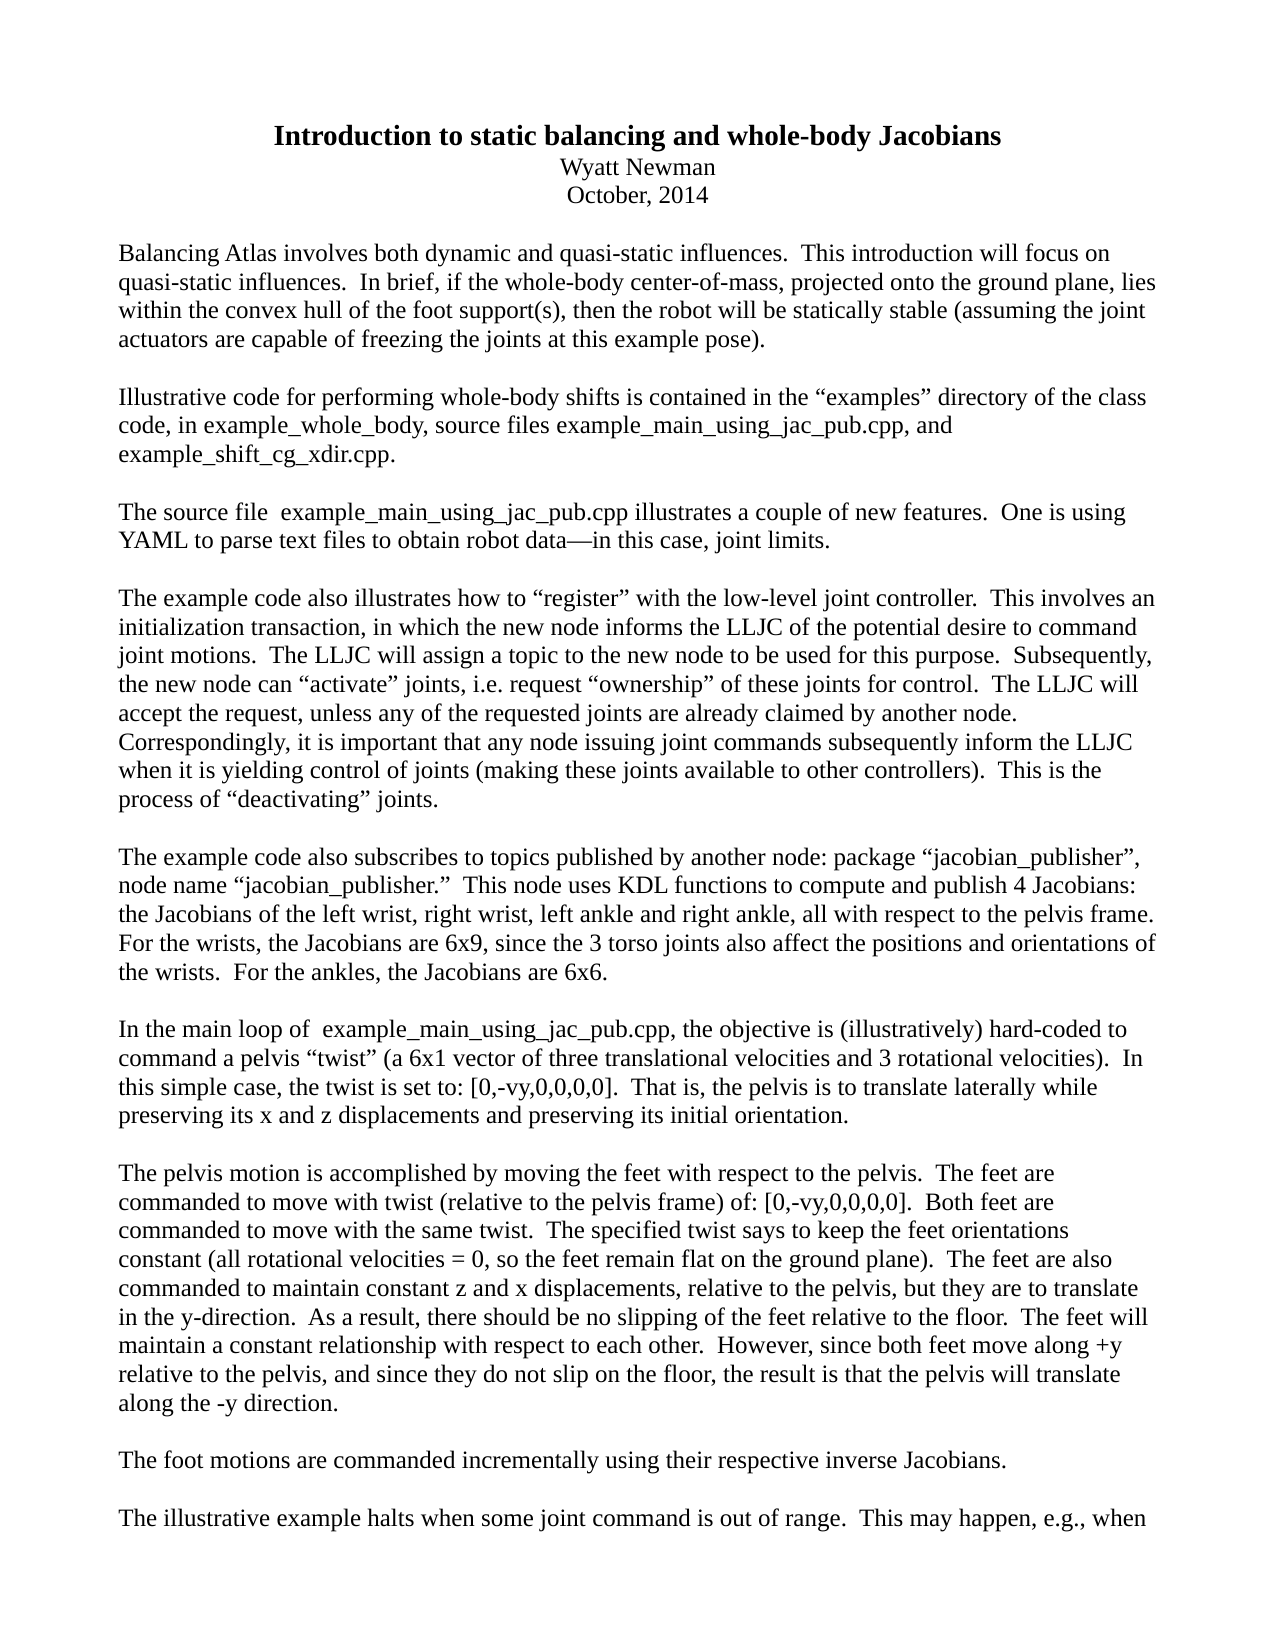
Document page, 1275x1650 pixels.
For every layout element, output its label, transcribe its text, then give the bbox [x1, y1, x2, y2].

text Illustrative code for performing whole-body shifts is contained in the “examples” directory of the class code, in example_whole_body, source files example_main_using_jac_pub.cpp, and example_shift_cg_xdir.cpp. [118, 382, 1157, 468]
text Balancing Atlas involves both dynamic and quasi-static influences. This introduction will focus on quasi-static influences. In brief, if the whole-body center-of-mass, projected onto the ground plane, lies within the convex hull of the foot support(s), then the robot will be statically stable (assuming the joint actuators are capable of freezing the joints at this example pose). [118, 238, 1157, 353]
text The foot motions are commanded incrementally using their respective inverse Jacobians. [118, 1445, 1157, 1474]
text The illustrative example halts when some joint command is out of range. This may happen, e.g., when [118, 1503, 1157, 1532]
text The example code also illustrates how to “register” with the low-level joint controller. This involves an initialization transaction, in which the new node informs the LLJC of the potential desire to command joint motions. The LLJC will assign a topic to the new node to be used for this purpose. Subsequently, the new node can “activate” joints, i.e. request “ownership” of these joints for control. The LLJC will accept the request, unless any of the requested joints are already claimed by another node. Correspondingly, it is important that any node issuing joint commands subsequently inform the LLJC when it is yielding control of joints (making these joints available to other controllers). This is the process of “deactivating” joints. [118, 583, 1157, 813]
text The example code also subscribes to topics published by another node: package “jacobian_publisher”, node name “jacobian_publisher.” This node uses KDL functions to compute and publish 4 Jacobians: the Jacobians of the left wrist, right wrist, left ankle and right ankle, all with respect to the pelvis frame. For the wrists, the Jacobians are 6x9, since the 3 torso joints also affect the positions and orientations of the wrists. For the ankles, the Jacobians are 6x6. [118, 842, 1157, 985]
text Wyatt Newman [118, 152, 1157, 180]
text October, 2014 [118, 180, 1157, 209]
text The source file example_main_using_jac_pub.cpp illustrates a couple of new features. One is using YAML to parse text files to obtain robot data—in this case, joint limits. [118, 497, 1157, 554]
text Introduction to static balancing and whole-body Jacobians [118, 118, 1157, 152]
text The pelvis motion is accomplished by moving the feet with respect to the pelvis. The feet are commanded to move with twist (relative to the pelvis frame) of: [0,-vy,0,0,0,0]. Both feet are commanded to move with the same twist. The specified twist says to keep the feet orientations constant (all rotational velocities = 0, so the feet remain flat on the ground plane). The feet are also commanded to maintain constant z and x displacements, relative to the pelvis, but they are to translate in the y-direction. As a result, there should be no slipping of the feet relative to the floor. The feet will maintain a constant relationship with respect to each other. However, since both feet move along +y relative to the pelvis, and since they do not slip on the floor, the result is that the pelvis will translate along the -y direction. [118, 1158, 1157, 1417]
text In the main loop of example_main_using_jac_pub.cpp, the objective is (illustratively) hard-coded to command a pelvis “twist” (a 6x1 vector of three translational velocities and 3 rotational velocities). In this simple case, the twist is set to: [0,-vy,0,0,0,0]. That is, the pelvis is to translate laterally while preserving its x and z displacements and preserving its initial orientation. [118, 1014, 1157, 1129]
